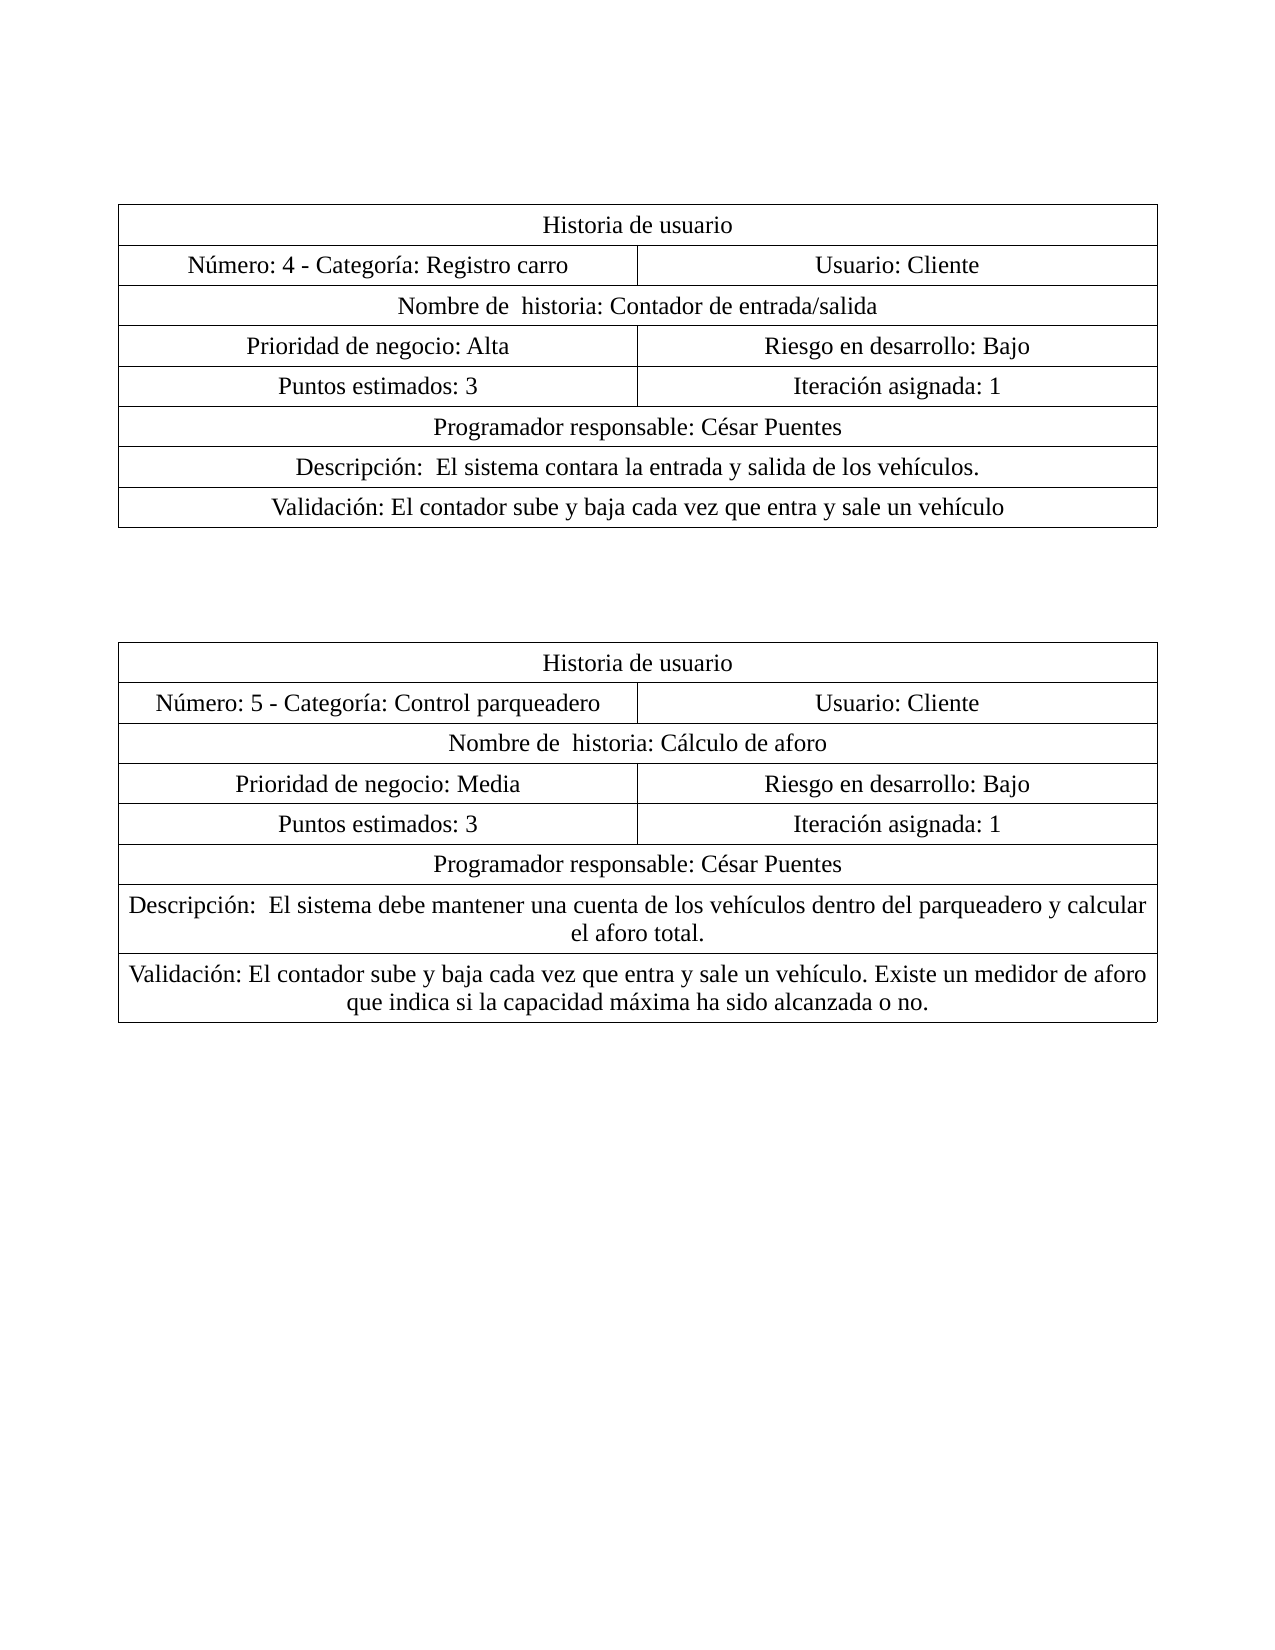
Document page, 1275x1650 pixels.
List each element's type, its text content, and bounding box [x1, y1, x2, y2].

table_cell Número: 5 - Categoría: Control parqueadero [119, 683, 637, 723]
table_cell Usuario: Cliente [638, 246, 1157, 285]
table_cell Prioridad de negocio: Alta [119, 326, 637, 366]
table_cell Puntos estimados: 3 [119, 367, 637, 406]
table_cell Validación: El contador sube y baja cada vez que entra y sale un vehículo [119, 488, 1157, 527]
table_header Historia de usuario [119, 643, 1157, 682]
table_cell Prioridad de negocio: Media [119, 764, 637, 803]
table_cell Riesgo en desarrollo: Bajo [638, 764, 1157, 803]
table_cell Puntos estimados: 3 [119, 804, 637, 843]
table_cell Número: 4 - Categoría: Registro carro [119, 246, 637, 285]
table_cell Descripción: El sistema debe mantener una cuenta de los vehículos dentro del parqueadero y calcular el aforo total. [119, 885, 1157, 953]
table_cell Descripción: El sistema contara la entrada y salida de los vehículos. [119, 447, 1157, 487]
table_cell Nombre de historia: Contador de entrada/salida [119, 286, 1157, 325]
table_cell Usuario: Cliente [638, 683, 1157, 723]
table_cell Validación: El contador sube y baja cada vez que entra y sale un vehículo. Existe un medidor de aforo que indica si la capacidad máxima ha sido alcanzada o no. [119, 954, 1157, 1022]
table_cell Programador responsable: César Puentes [119, 407, 1157, 446]
table_cell Nombre de historia: Cálculo de aforo [119, 724, 1157, 763]
table_cell Iteración asignada: 1 [638, 367, 1157, 406]
table_cell Riesgo en desarrollo: Bajo [638, 326, 1157, 366]
table_header Historia de usuario [119, 205, 1157, 245]
table_cell Iteración asignada: 1 [638, 804, 1157, 843]
table_cell Programador responsable: César Puentes [119, 845, 1157, 884]
